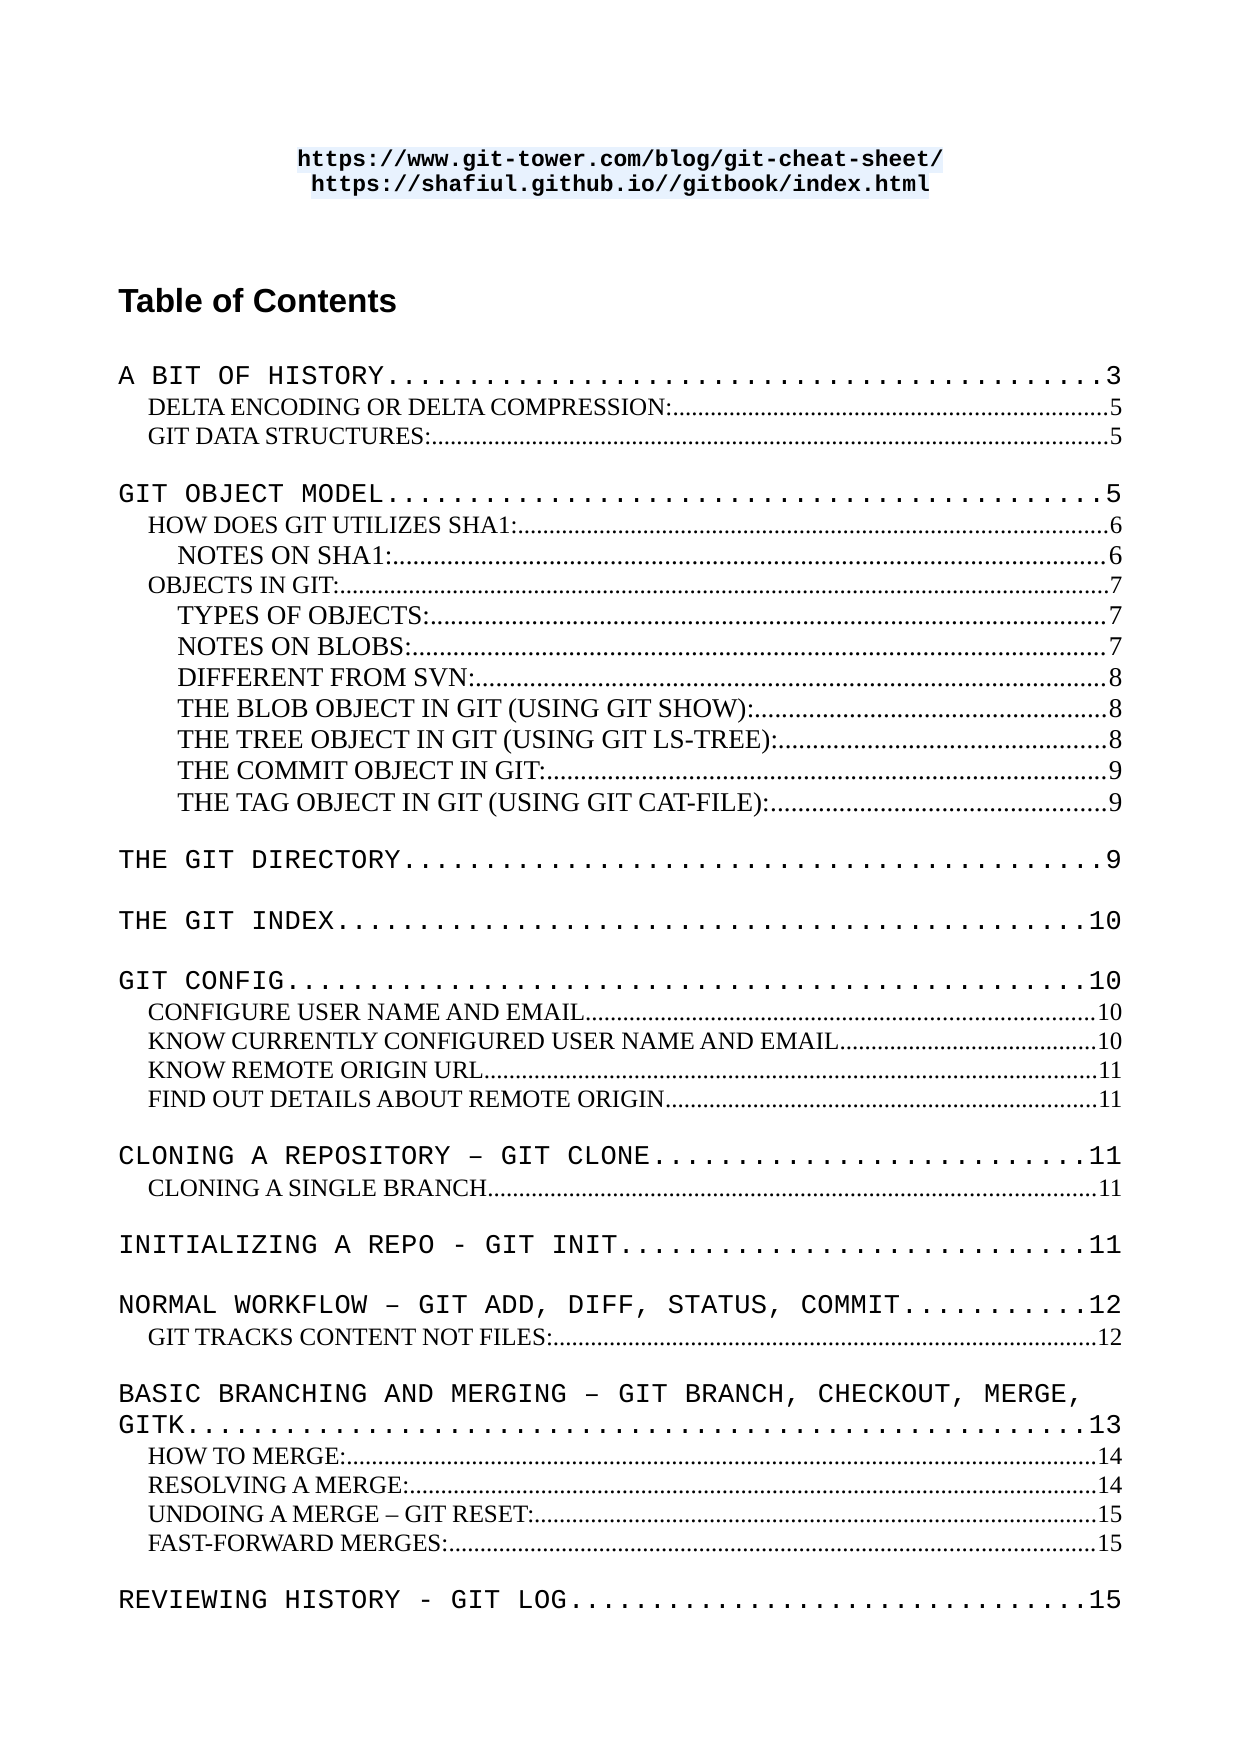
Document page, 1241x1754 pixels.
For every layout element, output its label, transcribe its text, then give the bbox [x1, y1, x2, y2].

text BASIC BRANCHING AND MERGING – GIT BRANCH, CHECKOUT, MERGE, GITK 13 [118, 1380, 1122, 1441]
text DELTA ENCODING OR DELTA COMPRESSION: 5 [148, 392, 1122, 421]
text NOTES ON BLOBS: 7 [177, 630, 1122, 661]
text A BIT OF HISTORY 3 [118, 362, 1122, 392]
text INITIALIZING A REPO - GIT INIT 11 [118, 1231, 1122, 1262]
text KNOW CURRENTLY CONFIGURED USER NAME AND EMAIL 10 [148, 1026, 1122, 1055]
text THE COMMIT OBJECT IN GIT: 9 [177, 754, 1122, 786]
text DIFFERENT FROM SVN: 8 [177, 661, 1122, 692]
text THE GIT DIRECTORY 9 [118, 846, 1122, 877]
text THE GIT INDEX 10 [118, 906, 1122, 937]
text UNDOING A MERGE – GIT RESET: 15 [148, 1499, 1122, 1528]
text THE BLOB OBJECT IN GIT (USING GIT SHOW): 8 [177, 692, 1122, 723]
text REVIEWING HISTORY - GIT LOG 15 [118, 1586, 1122, 1617]
text GIT DATA STRUCTURES: 5 [148, 421, 1122, 450]
text CLONING A REPOSITORY – GIT CLONE 11 [118, 1142, 1122, 1173]
text TYPES OF OBJECTS: 7 [177, 599, 1122, 630]
text HOW DOES GIT UTILIZES SHA1: 6 [148, 510, 1122, 539]
text GIT TRACKS CONTENT NOT FILES: 12 [148, 1322, 1122, 1351]
text OBJECTS IN GIT: 7 [148, 570, 1122, 599]
text CONFIGURE USER NAME AND EMAIL 10 [148, 997, 1122, 1026]
text NOTES ON SHA1: 6 [177, 539, 1122, 570]
text RESOLVING A MERGE: 14 [148, 1470, 1122, 1499]
text CLONING A SINGLE BRANCH 11 [148, 1173, 1122, 1201]
text GIT OBJECT MODEL 5 [118, 479, 1122, 510]
text HOW TO MERGE: 14 [148, 1441, 1122, 1470]
text https://shafiul.github.io//gitbook/index.html [118, 173, 1122, 199]
text NORMAL WORKFLOW – GIT ADD, DIFF, STATUS, COMMIT 12 [118, 1291, 1122, 1322]
text THE TREE OBJECT IN GIT (USING GIT LS-TREE): 8 [177, 723, 1122, 754]
text KNOW REMOTE ORIGIN URL 11 [148, 1055, 1122, 1084]
text THE TAG OBJECT IN GIT (USING GIT CAT-FILE): 9 [177, 786, 1122, 817]
text https://www.git-tower.com/blog/git-cheat-sheet/ [118, 147, 1122, 173]
subtitle Table of Contents [118, 281, 1122, 320]
text FIND OUT DETAILS ABOUT REMOTE ORIGIN 11 [148, 1084, 1122, 1112]
text GIT CONFIG 10 [118, 967, 1122, 997]
text FAST-FORWARD MERGES: 15 [148, 1528, 1122, 1556]
